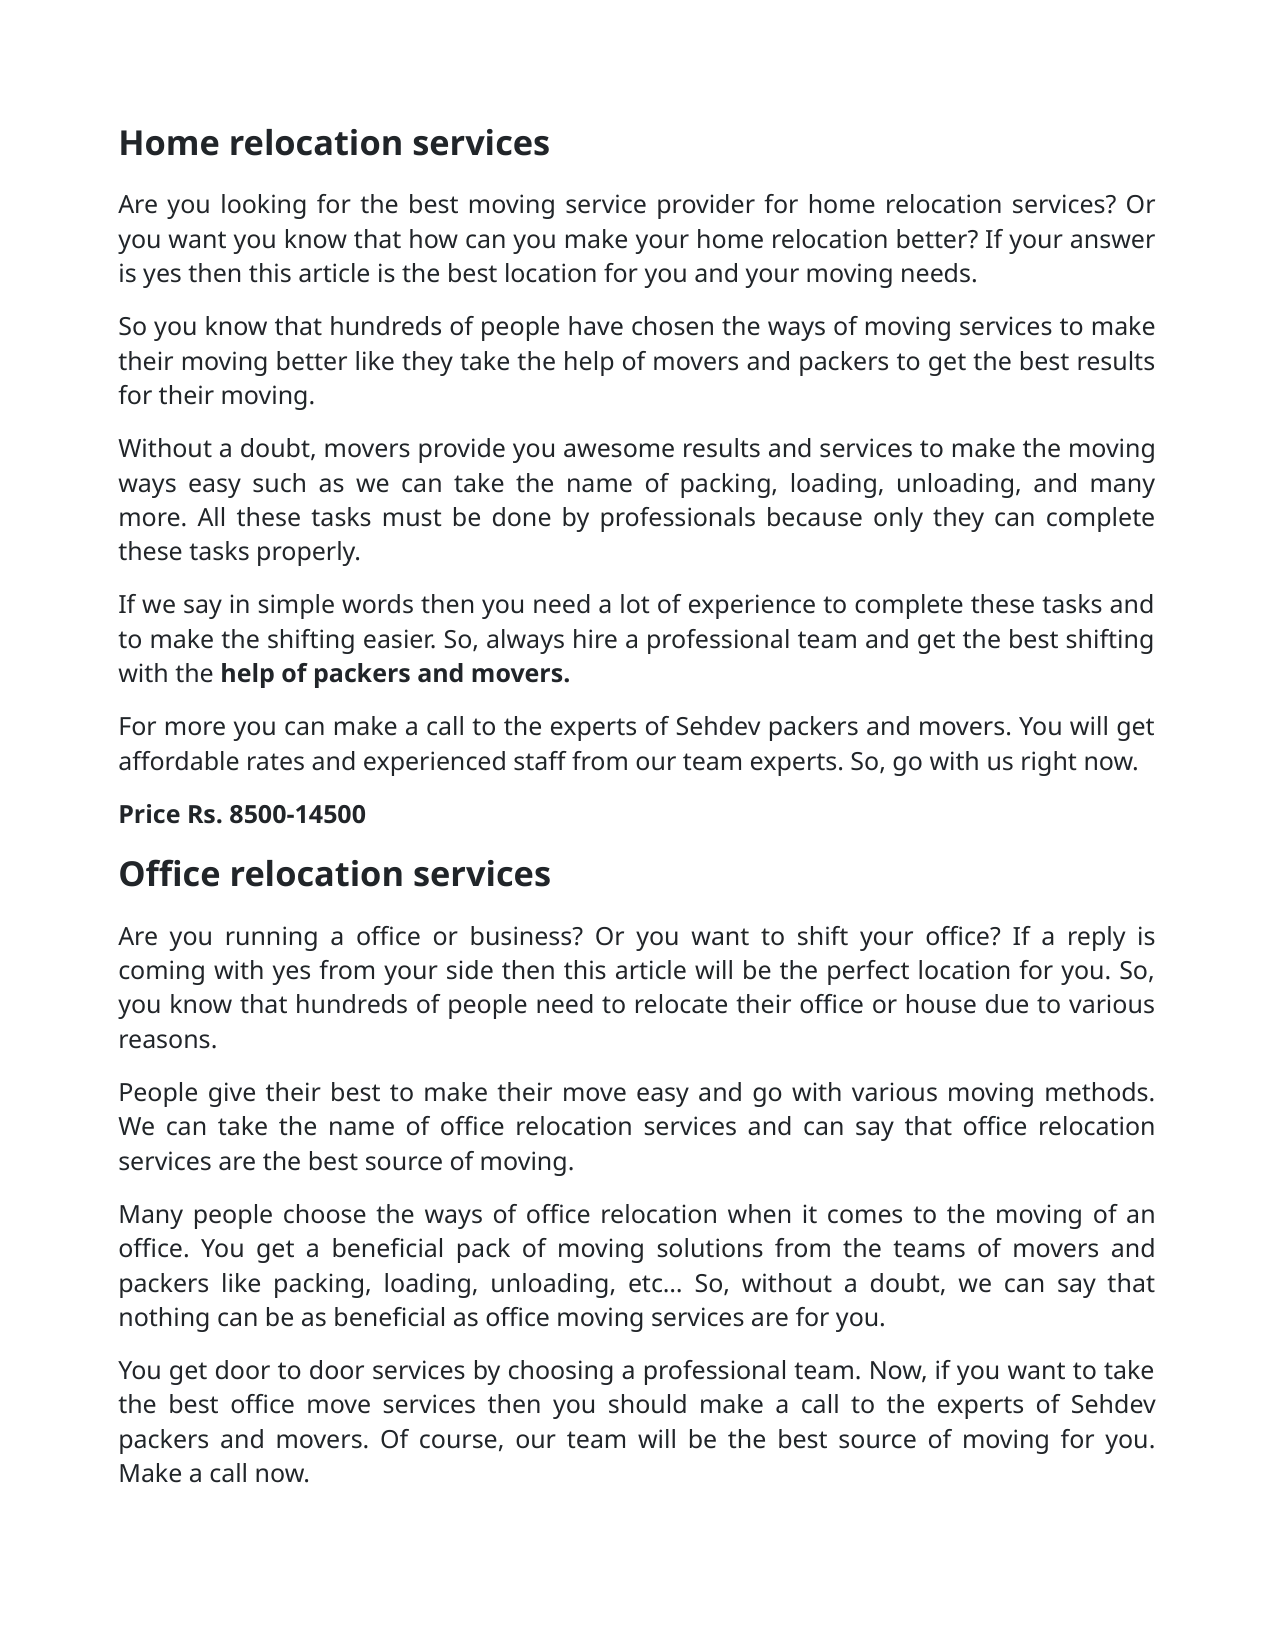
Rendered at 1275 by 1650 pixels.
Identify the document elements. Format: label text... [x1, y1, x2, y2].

text Without a doubt, movers provide you awesome results and services to make the moving ways easy such as we can take the name of packing, loading, unloading, and many more. All these tasks must be done by professionals because only they can complete these tasks properly. [118, 431, 1157, 568]
text Many people choose the ways of office relocation when it comes to the moving of an office. You get a beneficial pack of moving solutions from the teams of movers and packers like packing, loading, unloading, etc… So, without a doubt, we can say that nothing can be as beneficial as office moving services are for you. [118, 1196, 1157, 1334]
text If we say in simple words then you need a lot of experience to complete these tasks and to make the shifting easier. So, always hire a professional team and get the best shifting with the help of packers and movers. [118, 587, 1157, 690]
text Price Rs. 8500-14500 [118, 796, 1157, 831]
text People give their best to make their move easy and go with various moving methods. We can take the name of office relocation services and can say that office relocation services are the best source of moving. [118, 1074, 1157, 1177]
text You get door to door services by choosing a professional team. Now, if you want to take the best office move services then you should make a call to the experts of Sehdev packers and movers. Of course, our team will be the best source of moving for you. Make a call now. [118, 1352, 1157, 1490]
subtitle Office relocation services [118, 849, 1157, 896]
text For more you can make a call to the experts of Sehdev packers and movers. You will get affordable rates and experienced staff from our team experts. So, go with us right now. [118, 709, 1157, 777]
text Are you looking for the best moving service provider for home relocation services? Or you want you know that how can you make your home relocation better? If your answer is yes then this article is the best location for you and your moving needs. [118, 187, 1157, 290]
subtitle Home relocation services [118, 118, 1157, 165]
text Are you running a office or business? Or you want to shift your office? If a reply is coming with yes from your side then this article will be the perfect location for you. So, you know that hundreds of people need to relocate their office or house due to various reasons. [118, 918, 1157, 1056]
text So you know that hundreds of people have chosen the ways of moving services to make their moving better like they take the help of movers and packers to get the best results for their moving. [118, 309, 1157, 412]
